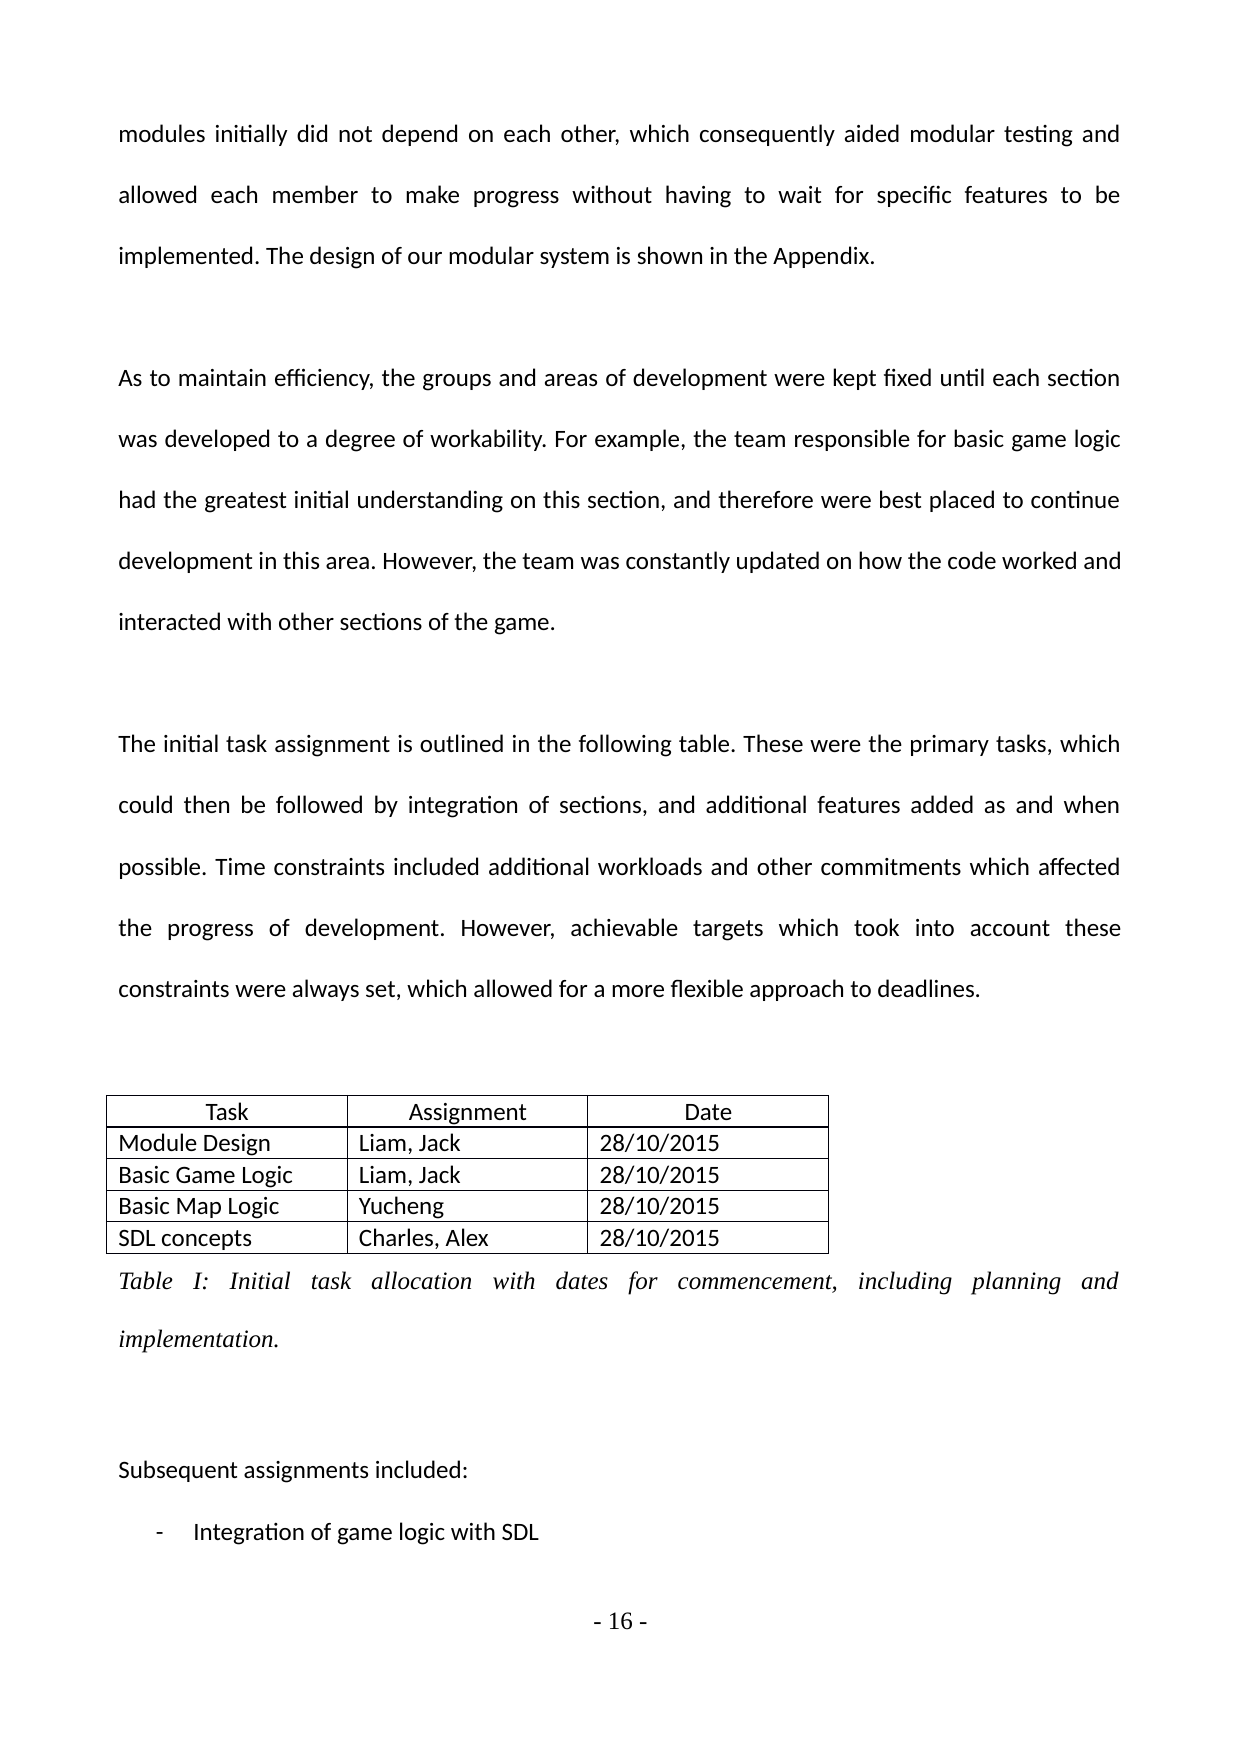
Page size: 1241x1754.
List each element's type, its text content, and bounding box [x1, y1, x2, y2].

table_header Assignment [348, 1096, 587, 1126]
table_cell SDL concepts [107, 1222, 347, 1253]
list Integration of game logic with SDL [156, 1516, 1122, 1546]
table_header Task [107, 1096, 347, 1126]
table_cell Charles, Alex [348, 1222, 587, 1253]
table_cell Liam, Jack [348, 1128, 587, 1158]
table_cell 28/10/2015 [588, 1159, 828, 1189]
table_cell Basic Game Logic [107, 1159, 347, 1189]
text The initial task assignment is outlined in the following table. These were the primary tasks, which could then be followed by integration of sections, and additional features added as and when possible. Time constraints included additional workloads and other commitments which affected the progress of development. However, achievable targets which took into account these constraints were always set, which allowed for a more flexible approach to deadlines. [118, 728, 1122, 1003]
text Table I: Initial task allocation with dates for commencement, including planning and implementation. [118, 1266, 1122, 1352]
table_cell 28/10/2015 [588, 1222, 828, 1253]
table_cell Liam, Jack [348, 1159, 587, 1189]
table_header Date [588, 1096, 828, 1126]
table_cell 28/10/2015 [588, 1128, 828, 1158]
text Subsequent assignments included: [118, 1455, 1122, 1485]
table_cell Basic Map Logic [107, 1191, 347, 1221]
text As to maintain efficiency, the groups and areas of development were kept fixed until each section was developed to a degree of workability. For example, the team responsible for basic game logic had the greatest initial understanding on this section, and therefore were best placed to continue development in this area. However, the team was constantly updated on how the code worked and interacted with other sections of the game. [118, 362, 1122, 637]
text modules initially did not depend on each other, which consequently aided modular testing and allowed each member to make progress without having to wait for specific features to be implemented. The design of our modular system is shown in the Appendix. [118, 118, 1122, 271]
table_cell Module Design [107, 1128, 347, 1158]
table_cell Yucheng [348, 1191, 587, 1221]
table_cell 28/10/2015 [588, 1191, 828, 1221]
